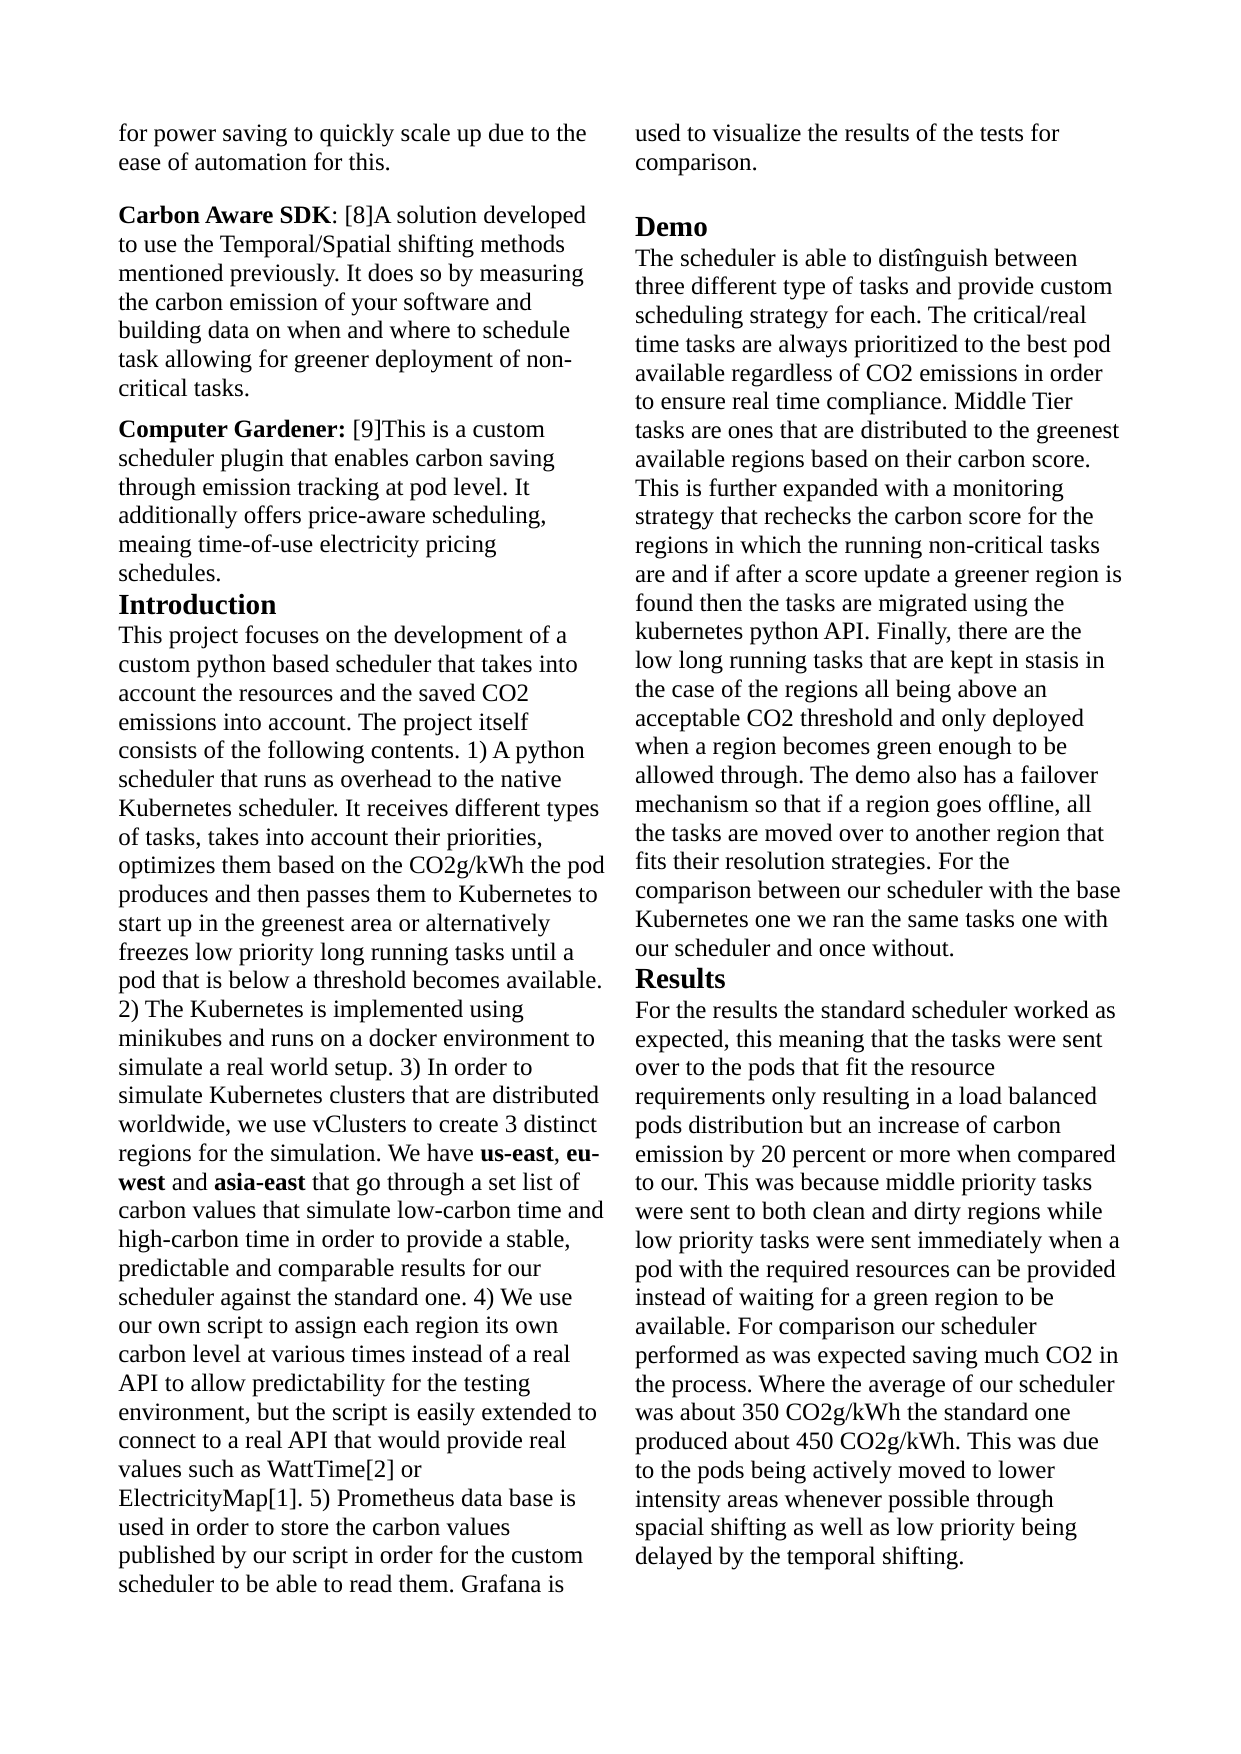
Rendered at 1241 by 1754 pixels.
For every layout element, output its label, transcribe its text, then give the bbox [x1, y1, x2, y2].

text Introduction [118, 587, 605, 620]
text This project focuses on the development of a custom python based scheduler that takes into account the resources and the saved CO2 emissions into account. The project itself consists of the following contents. 1) A python scheduler that runs as overhead to the native Kubernetes scheduler. It receives different types of tasks, takes into account their priorities, optimizes them based on the CO2g/kWh the pod produces and then passes them to Kubernetes to start up in the greenest area or alternatively freezes low priority long running tasks until a pod that is below a threshold becomes available. 2) The Kubernetes is implemented using minikubes and runs on a docker environment to simulate a real world setup. 3) In order to simulate Kubernetes clusters that are distributed worldwide, we use vClusters to create 3 distinct regions for the simulation. We have us-east, eu-west and asia-east that go through a set list of carbon values that simulate low-carbon time and high-carbon time in order to provide a stable, predictable and comparable results for our scheduler against the standard one. 4) We use our own script to assign each region its own carbon level at various times instead of a real API to allow predictability for the testing environment, but the script is easily extended to connect to a real API that would provide real values such as WattTime[2] or ElectricityMap[1]. 5) Prometheus data base is used in order to store the carbon values published by our script in order for the custom scheduler to be able to read them. Grafana is [118, 620, 605, 1598]
text for power saving to quickly scale up due to the ease of automation for this. [118, 118, 605, 176]
text The scheduler is able to distînguish between three different type of tasks and provide custom scheduling strategy for each. The critical/real time tasks are always prioritized to the best pod available regardless of CO2 emissions in order to ensure real time compliance. Middle Tier tasks are ones that are distributed to the greenest available regions based on their carbon score. This is further expanded with a monitoring strategy that rechecks the carbon score for the regions in which the running non-critical tasks are and if after a score update a greener region is found then the tasks are migrated using the kubernetes python API. Finally, there are the low long running tasks that are kept in stasis in the case of the regions all being above an acceptable CO2 threshold and only deployed when a region becomes green enough to be allowed through. The demo also has a failover mechanism so that if a region goes offline, all the tasks are moved over to another region that fits their resolution strategies. For the comparison between our scheduler with the base Kubernetes one we ran the same tasks one with our scheduler and once without. [635, 243, 1122, 961]
text Demo [635, 209, 1122, 243]
text For the results the standard scheduler worked as expected, this meaning that the tasks were sent over to the pods that fit the resource requirements only resulting in a load balanced pods distribution but an increase of carbon emission by 20 percent or more when compared to our. This was because middle priority tasks were sent to both clean and dirty regions while low priority tasks were sent immediately when a pod with the required resources can be provided instead of waiting for a green region to be available. For comparison our scheduler performed as was expected saving much CO2 in the process. Where the average of our scheduler was about 350 CO2g/kWh the standard one produced about 450 CO2g/kWh. This was due to the pods being actively moved to lower intensity areas whenever possible through spacial shifting as well as low priority being delayed by the temporal shifting. [635, 995, 1122, 1570]
text Results [635, 961, 1122, 995]
text Computer Gardener: [9]This is a custom scheduler plugin that enables carbon saving through emission tracking at pod level. It additionally offers price-aware scheduling, meaing time-of-use electricity pricing schedules. [118, 414, 605, 587]
text used to visualize the results of the tests for comparison. [635, 118, 1122, 176]
subtitle Carbon Aware SDK: [8]A solution developed to use the Temporal/Spatial shifting methods mentioned previously. It does so by measuring the carbon emission of your software and building data on when and where to schedule task allowing for greener deployment of non-critical tasks. [118, 201, 605, 402]
